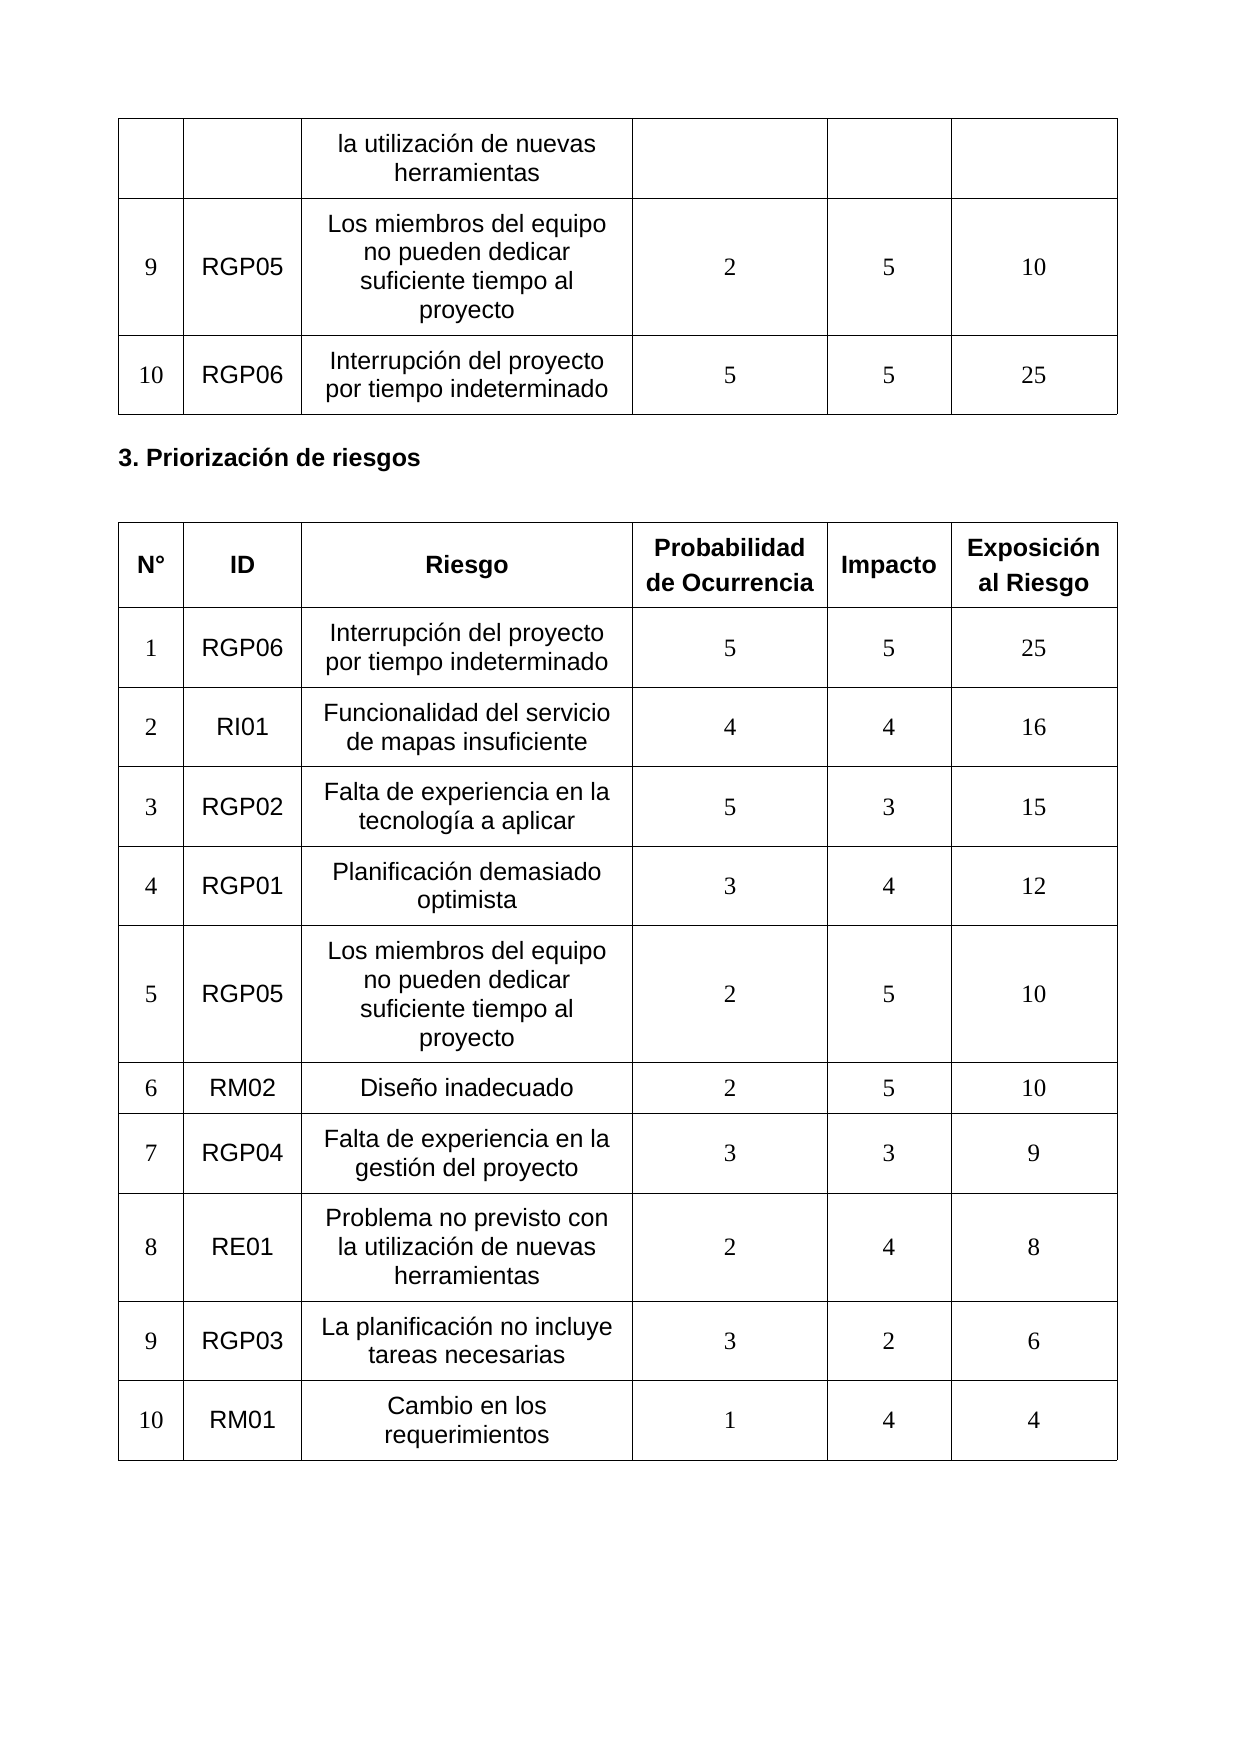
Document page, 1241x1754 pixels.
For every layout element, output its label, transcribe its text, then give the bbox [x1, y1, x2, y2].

table_cell 12 [952, 847, 1117, 925]
table_header Riesgo [302, 523, 632, 607]
table_cell 6 [952, 1302, 1117, 1380]
table_cell 3 [828, 1114, 951, 1192]
table_cell 3 [828, 767, 951, 846]
table_cell 5 [633, 767, 827, 846]
table_cell 2 [633, 199, 827, 334]
table_cell [952, 119, 1117, 198]
table_cell RGP03 [184, 1302, 301, 1380]
table_cell 4 [633, 688, 827, 766]
text 3. Priorización de riesgos [118, 443, 1122, 472]
table_cell [828, 119, 951, 198]
table_cell 25 [952, 608, 1117, 687]
table_cell La planificación no incluye tareas necesarias [302, 1302, 632, 1380]
table_cell 10 [952, 926, 1117, 1062]
table_cell Planificación demasiado optimista [302, 847, 632, 925]
table_cell 6 [119, 1063, 183, 1113]
table_cell 3 [633, 1302, 827, 1380]
table_cell RGP04 [184, 1114, 301, 1192]
table_cell 1 [633, 1381, 827, 1459]
table_cell 5 [633, 608, 827, 687]
table_cell 5 [828, 926, 951, 1062]
table_cell [119, 119, 183, 198]
table_cell 2 [119, 688, 183, 766]
table_cell 4 [828, 688, 951, 766]
table_cell Falta de experiencia en la tecnología a aplicar [302, 767, 632, 846]
table_cell RGP05 [184, 926, 301, 1062]
table_cell Interrupción del proyecto por tiempo indeterminado [302, 608, 632, 687]
table_cell Los miembros del equipo no pueden dedicar suficiente tiempo al proyecto [302, 199, 632, 334]
table_cell 8 [952, 1194, 1117, 1301]
table_cell 5 [828, 608, 951, 687]
table_cell Cambio en los requerimientos [302, 1381, 632, 1459]
table_cell 5 [119, 926, 183, 1062]
table_cell RGP06 [184, 608, 301, 687]
table_cell Problema no previsto con la utilización de nuevas herramientas [302, 1194, 632, 1301]
table_cell 5 [828, 336, 951, 414]
table_cell 9 [119, 199, 183, 334]
table_cell 7 [119, 1114, 183, 1192]
table_cell RM02 [184, 1063, 301, 1113]
table_cell Los miembros del equipo no pueden dedicar suficiente tiempo al proyecto [302, 926, 632, 1062]
table_cell 5 [828, 1063, 951, 1113]
table_cell RM01 [184, 1381, 301, 1459]
table_cell 4 [828, 1381, 951, 1459]
table_cell Interrupción del proyecto por tiempo indeterminado [302, 336, 632, 414]
table_cell 4 [828, 847, 951, 925]
table_cell Falta de experiencia en la gestión del proyecto [302, 1114, 632, 1192]
table_cell [184, 119, 301, 198]
table_header Exposición al Riesgo [952, 523, 1117, 607]
table_cell RGP02 [184, 767, 301, 846]
table_cell Funcionalidad del servicio de mapas insuficiente [302, 688, 632, 766]
table_cell [633, 119, 827, 198]
table_cell la utilización de nuevas herramientas [302, 119, 632, 198]
table_header ID [184, 523, 301, 607]
table_cell 1 [119, 608, 183, 687]
table_cell 9 [952, 1114, 1117, 1192]
table_cell RGP05 [184, 199, 301, 334]
table_cell 15 [952, 767, 1117, 846]
table_cell 5 [633, 336, 827, 414]
table_cell 10 [952, 1063, 1117, 1113]
table_cell 16 [952, 688, 1117, 766]
table_cell 2 [633, 1194, 827, 1301]
table_cell 25 [952, 336, 1117, 414]
table_cell RGP06 [184, 336, 301, 414]
table_cell RE01 [184, 1194, 301, 1301]
table_cell 3 [633, 1114, 827, 1192]
table_cell 3 [633, 847, 827, 925]
table_cell 3 [119, 767, 183, 846]
table_cell 5 [828, 199, 951, 334]
table_cell 10 [119, 1381, 183, 1459]
table_cell RGP01 [184, 847, 301, 925]
table_header Probabilidad de Ocurrencia [633, 523, 827, 607]
table_cell 4 [828, 1194, 951, 1301]
table_header N° [119, 523, 183, 607]
table_cell RI01 [184, 688, 301, 766]
table_cell 10 [952, 199, 1117, 334]
table_header Impacto [828, 523, 951, 607]
table_cell 4 [119, 847, 183, 925]
table_cell 2 [828, 1302, 951, 1380]
table_cell 10 [119, 336, 183, 414]
table_cell 8 [119, 1194, 183, 1301]
table_cell Diseño inadecuado [302, 1063, 632, 1113]
table_cell 2 [633, 1063, 827, 1113]
table_cell 9 [119, 1302, 183, 1380]
table_cell 2 [633, 926, 827, 1062]
table_cell 4 [952, 1381, 1117, 1459]
